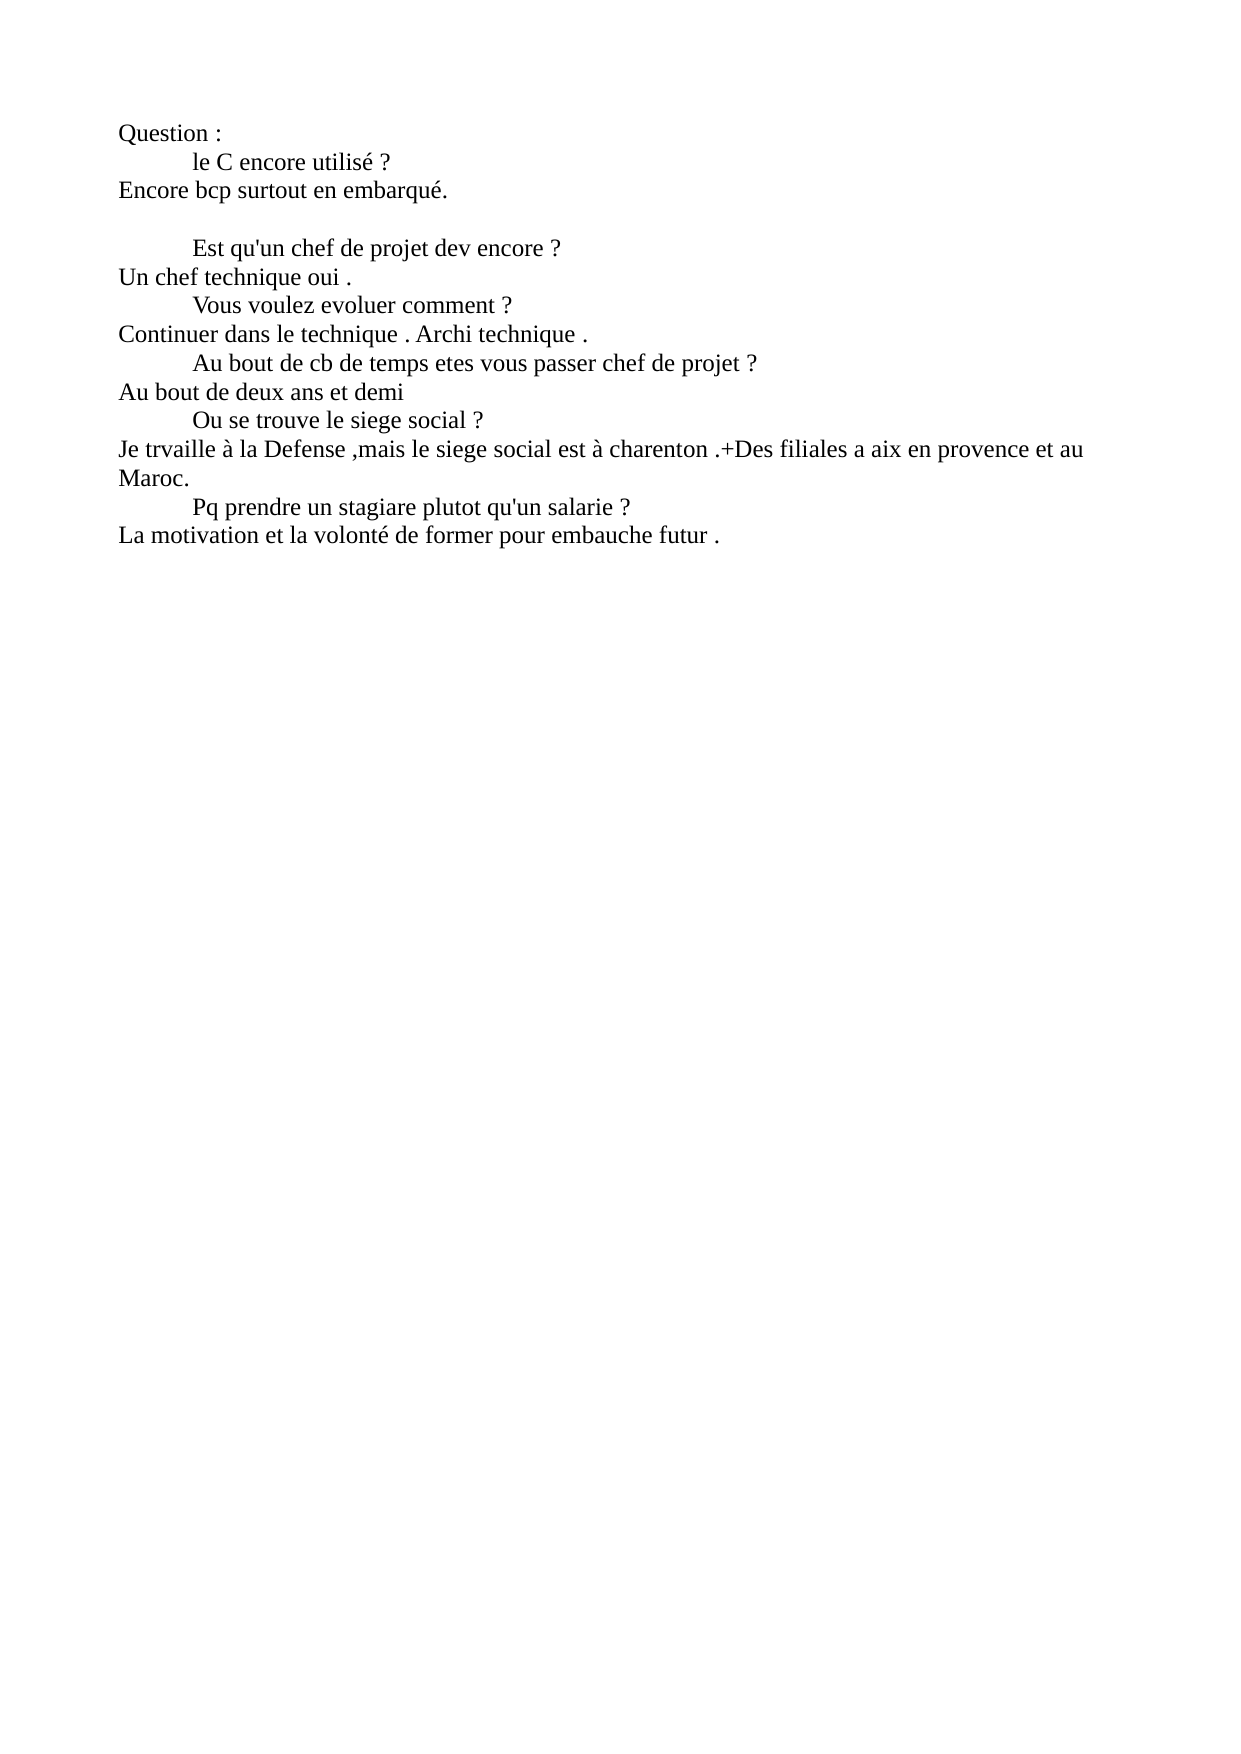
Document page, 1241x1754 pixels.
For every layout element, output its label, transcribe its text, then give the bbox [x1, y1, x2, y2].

text Au bout de deux ans et demi [118, 377, 1122, 406]
text Question : [118, 118, 1122, 147]
text Ou se trouve le siege social ? [118, 406, 1122, 434]
text Est qu'un chef de projet dev encore ? [118, 233, 1122, 262]
text Continuer dans le technique . Archi technique . [118, 319, 1122, 348]
text le C encore utilisé ? [118, 147, 1122, 176]
text Encore bcp surtout en embarqué. [118, 176, 1122, 204]
text Un chef technique oui . [118, 262, 1122, 291]
text La motivation et la volonté de former pour embauche futur . [118, 521, 1122, 549]
text Pq prendre un stagiare plutot qu'un salarie ? [118, 492, 1122, 521]
text Je trvaille à la Defense ,mais le siege social est à charenton .+Des filiales a aix en provence et au Maroc. [118, 434, 1122, 492]
text Vous voulez evoluer comment ? [118, 291, 1122, 319]
text Au bout de cb de temps etes vous passer chef de projet ? [118, 348, 1122, 377]
